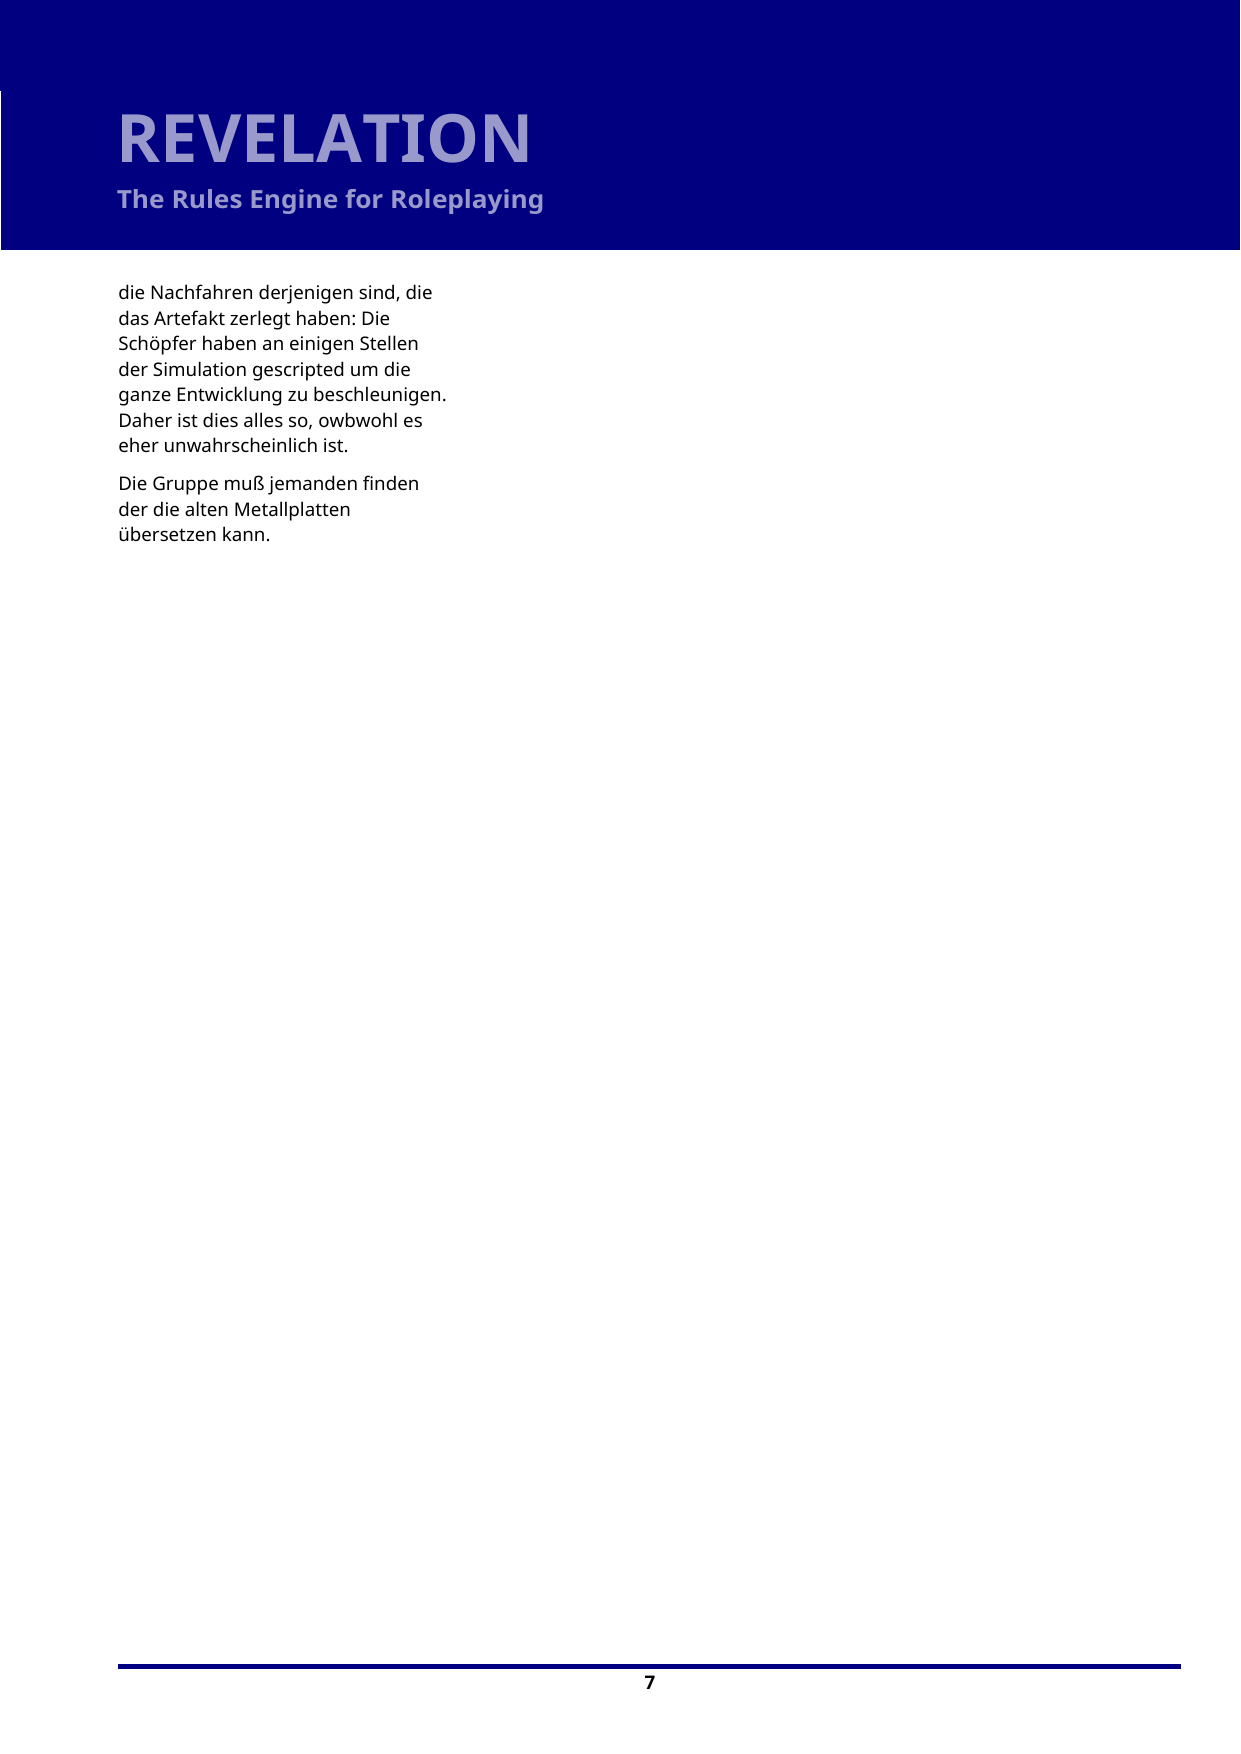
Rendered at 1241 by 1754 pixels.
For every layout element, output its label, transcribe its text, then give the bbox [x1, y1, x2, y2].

text Die Gruppe muß jemanden finden der die alten Metallplatten übersetzen kann. [118, 470, 453, 547]
text die Nachfahren derjenigen sind, die das Artefakt zerlegt haben: Die Schöpfer haben an einigen Stellen der Simulation gescripted um die ganze Entwicklung zu beschleunigen. Daher ist dies alles so, owbwohl es eher unwahrscheinlich ist. [118, 279, 453, 458]
